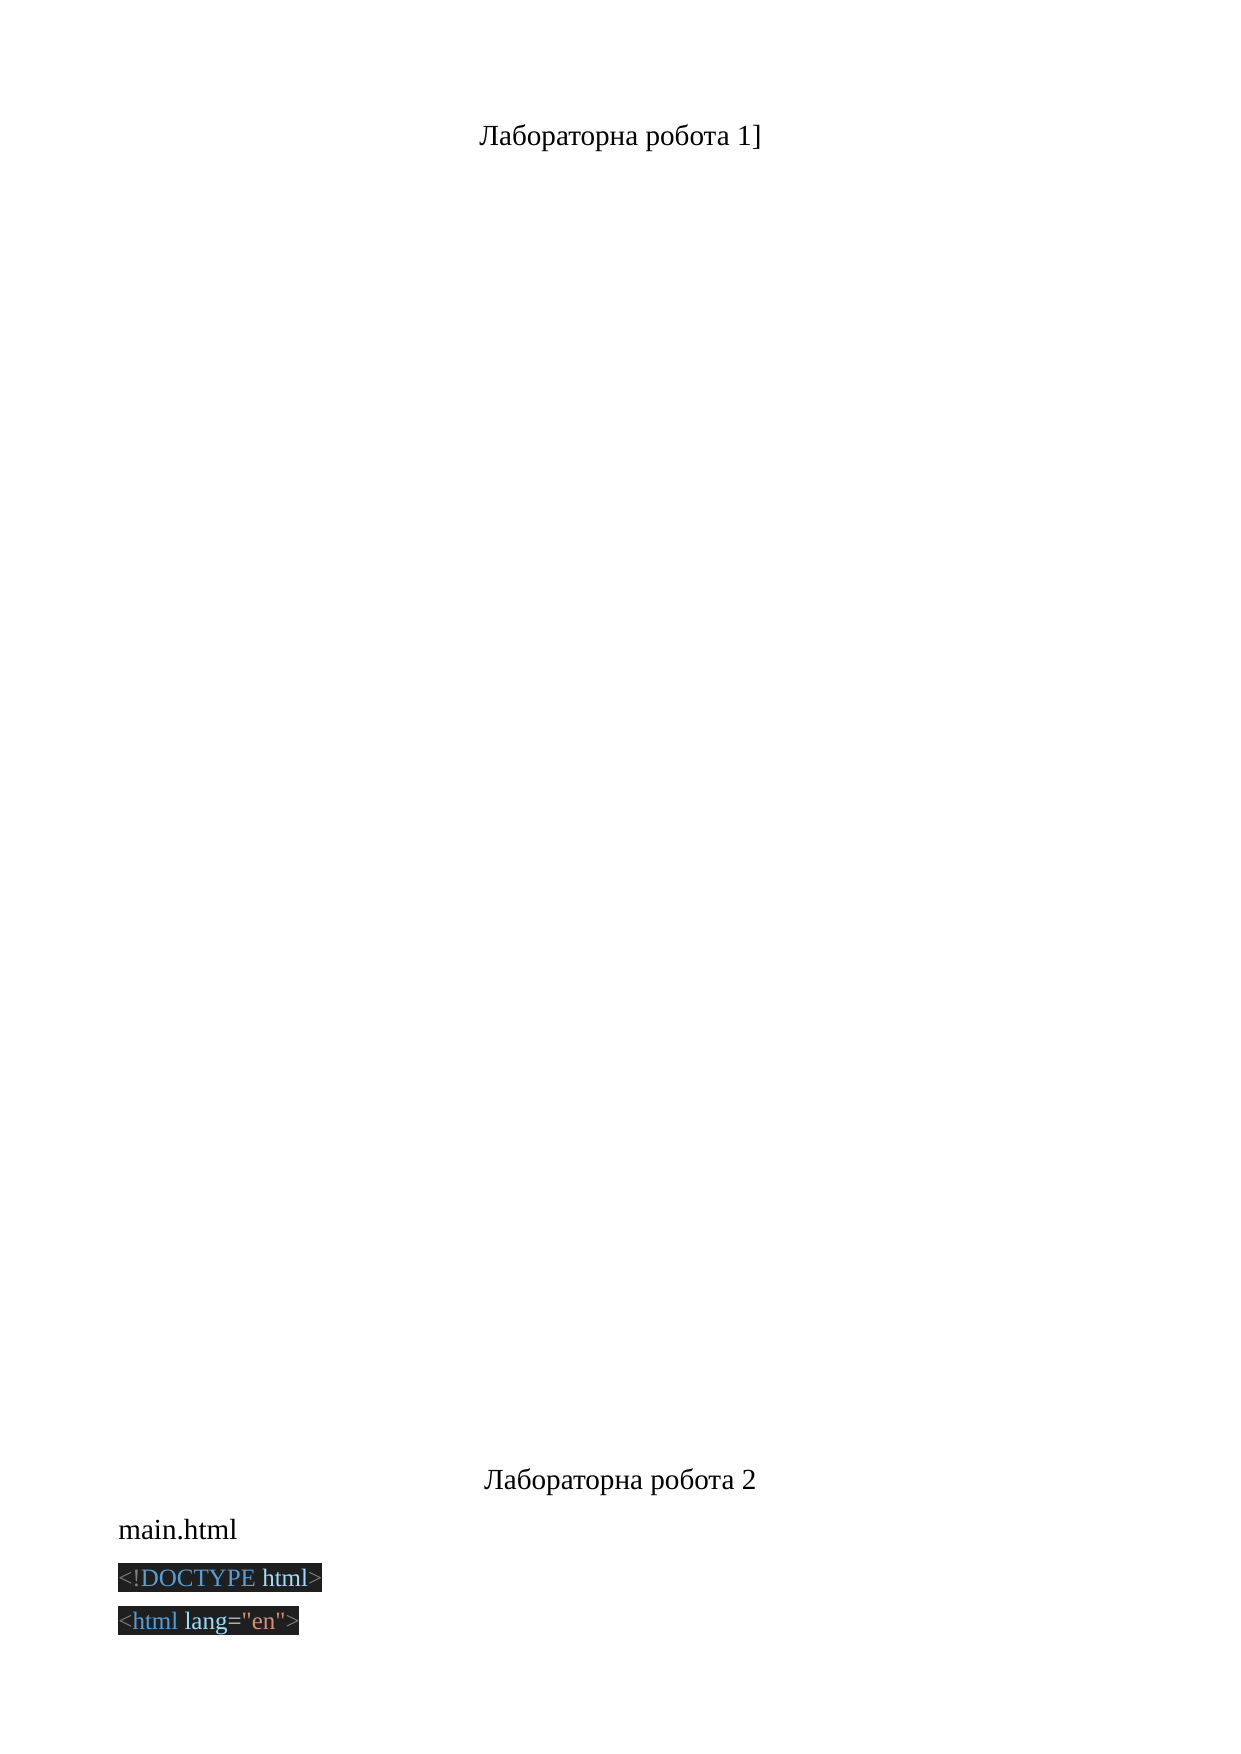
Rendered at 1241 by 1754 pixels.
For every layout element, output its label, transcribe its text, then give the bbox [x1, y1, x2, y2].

text <!DOCTYPE html> [118, 1563, 1122, 1592]
text main.html [118, 1512, 1122, 1546]
text Лабораторна робота 1] [118, 118, 1122, 152]
text <html lang="en"> [118, 1606, 1122, 1635]
text Лабораторна робота 2 [118, 1462, 1122, 1496]
